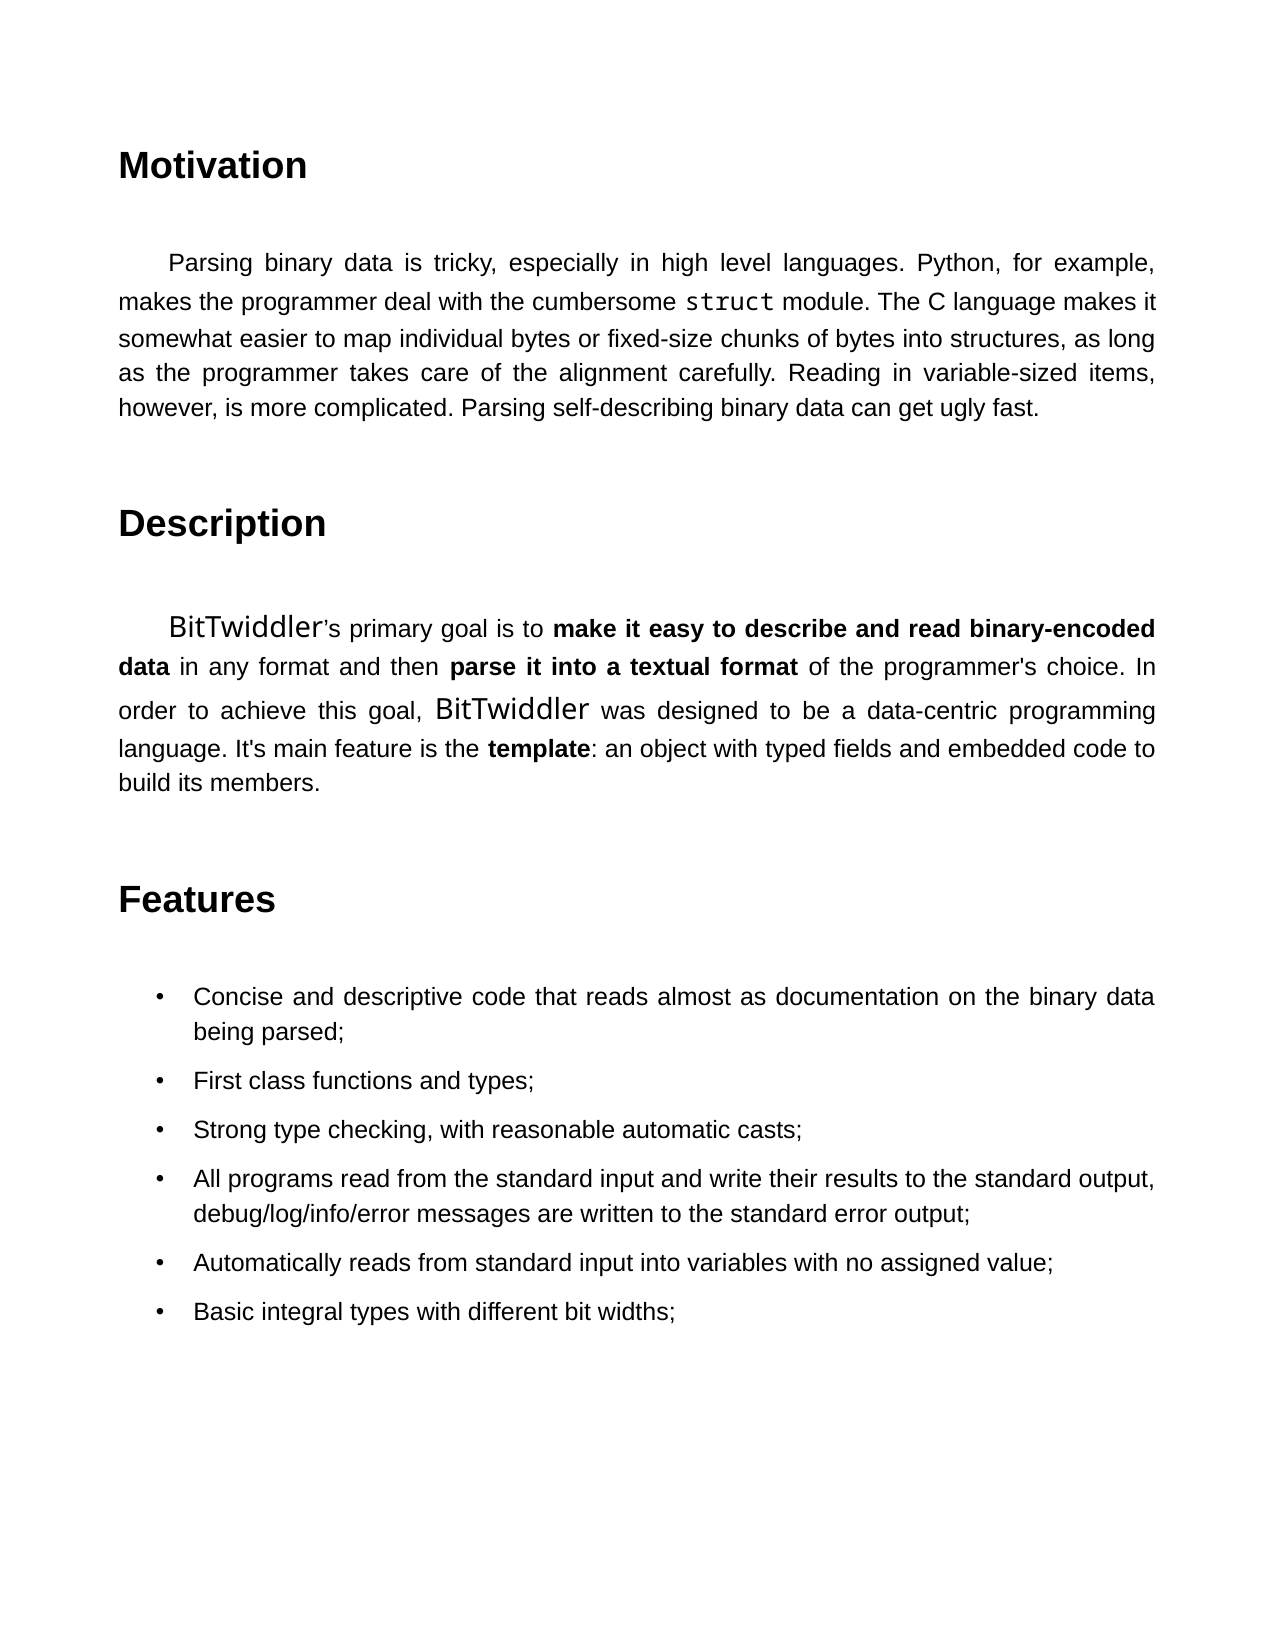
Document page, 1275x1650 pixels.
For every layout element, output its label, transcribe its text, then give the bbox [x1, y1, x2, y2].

subtitle Description [118, 501, 1157, 545]
list First class functions and types; [156, 1066, 1157, 1094]
list Basic integral types with different bit widths; [156, 1297, 1157, 1326]
text BitTwiddler’s primary goal is to make it easy to describe and read binary-encoded data in any format and then parse it into a textual format of the programmer's choice. In order to achieve this goal, BitTwiddler was designed to be a data-centric programming language. It's main feature is the template: an object with typed fields and embedded code to build its members. [118, 606, 1157, 797]
list Automatically reads from standard input into variables with no assigned value; [156, 1248, 1157, 1277]
list Concise and descriptive code that reads almost as documentation on the binary data being parsed; [156, 982, 1157, 1045]
list All programs read from the standard input and write their results to the standard output, debug/log/info/error messages are written to the standard error output; [156, 1164, 1157, 1227]
subtitle Features [118, 877, 1157, 921]
list Strong type checking, with reasonable automatic casts; [156, 1115, 1157, 1144]
subtitle Motivation [118, 143, 1157, 187]
text Parsing binary data is tricky, especially in high level languages. Python, for example, makes the programmer deal with the cumbersome struct module. The C language makes it somewhat easier to map individual bytes or fixed-size chunks of bytes into structures, as long as the programmer takes care of the alignment carefully. Reading in variable-sized items, however, is more complicated. Parsing self-describing binary data can get ugly fast. [118, 248, 1157, 421]
